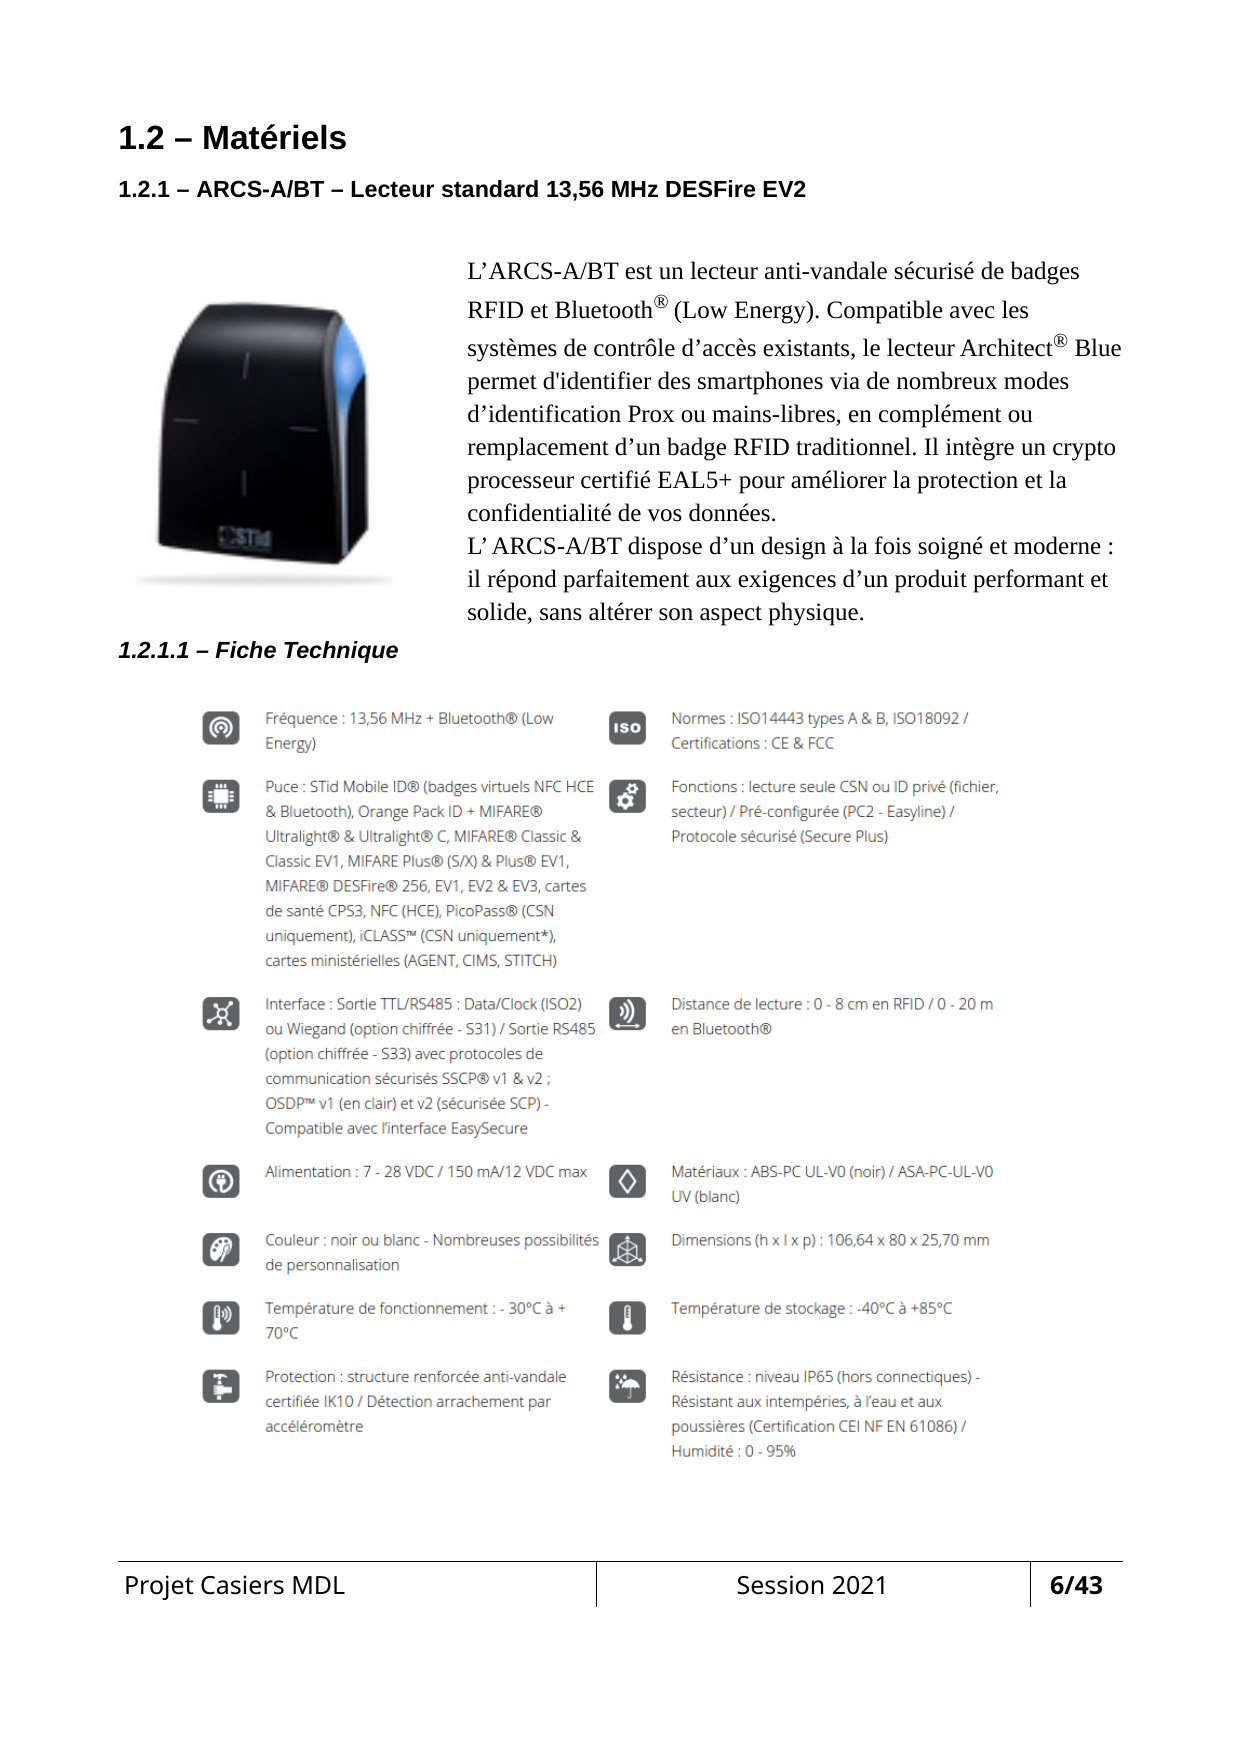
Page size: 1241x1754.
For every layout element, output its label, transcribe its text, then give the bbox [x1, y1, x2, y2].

subtitle 1.2 – Matériels [118, 118, 1122, 157]
text L’ ARCS-A/BT dispose d’un design à la fois soigné et moderne : il répond parfaitement aux exigences d’un produit performant et solide, sans altérer son aspect physique. [118, 531, 1122, 626]
subtitle 1.2.1.1 – Fiche Technique [118, 637, 1122, 663]
subtitle 1.2.1 – ARCS-A/BT – Lecteur standard 13,56 MHz DESFire EV2 [118, 176, 1122, 202]
picture [193, 699, 1007, 1467]
text L’ARCS-A/BT est un lecteur anti-vandale sécurisé de badges RFID et Bluetooth® (Low Energy). Compatible avec les systèmes de contrôle d’accès existants, le lecteur Architect® Blue permet d'identifier des smartphones via de nombreux modes d’identification Prox ou mains-libres, en complément ou remplacement d’un badge RFID traditionnel. Il intègre un crypto processeur certifié EAL5+ pour améliorer la protection et la confidentialité de vos données. [468, 256, 1122, 527]
picture [90, 247, 468, 613]
